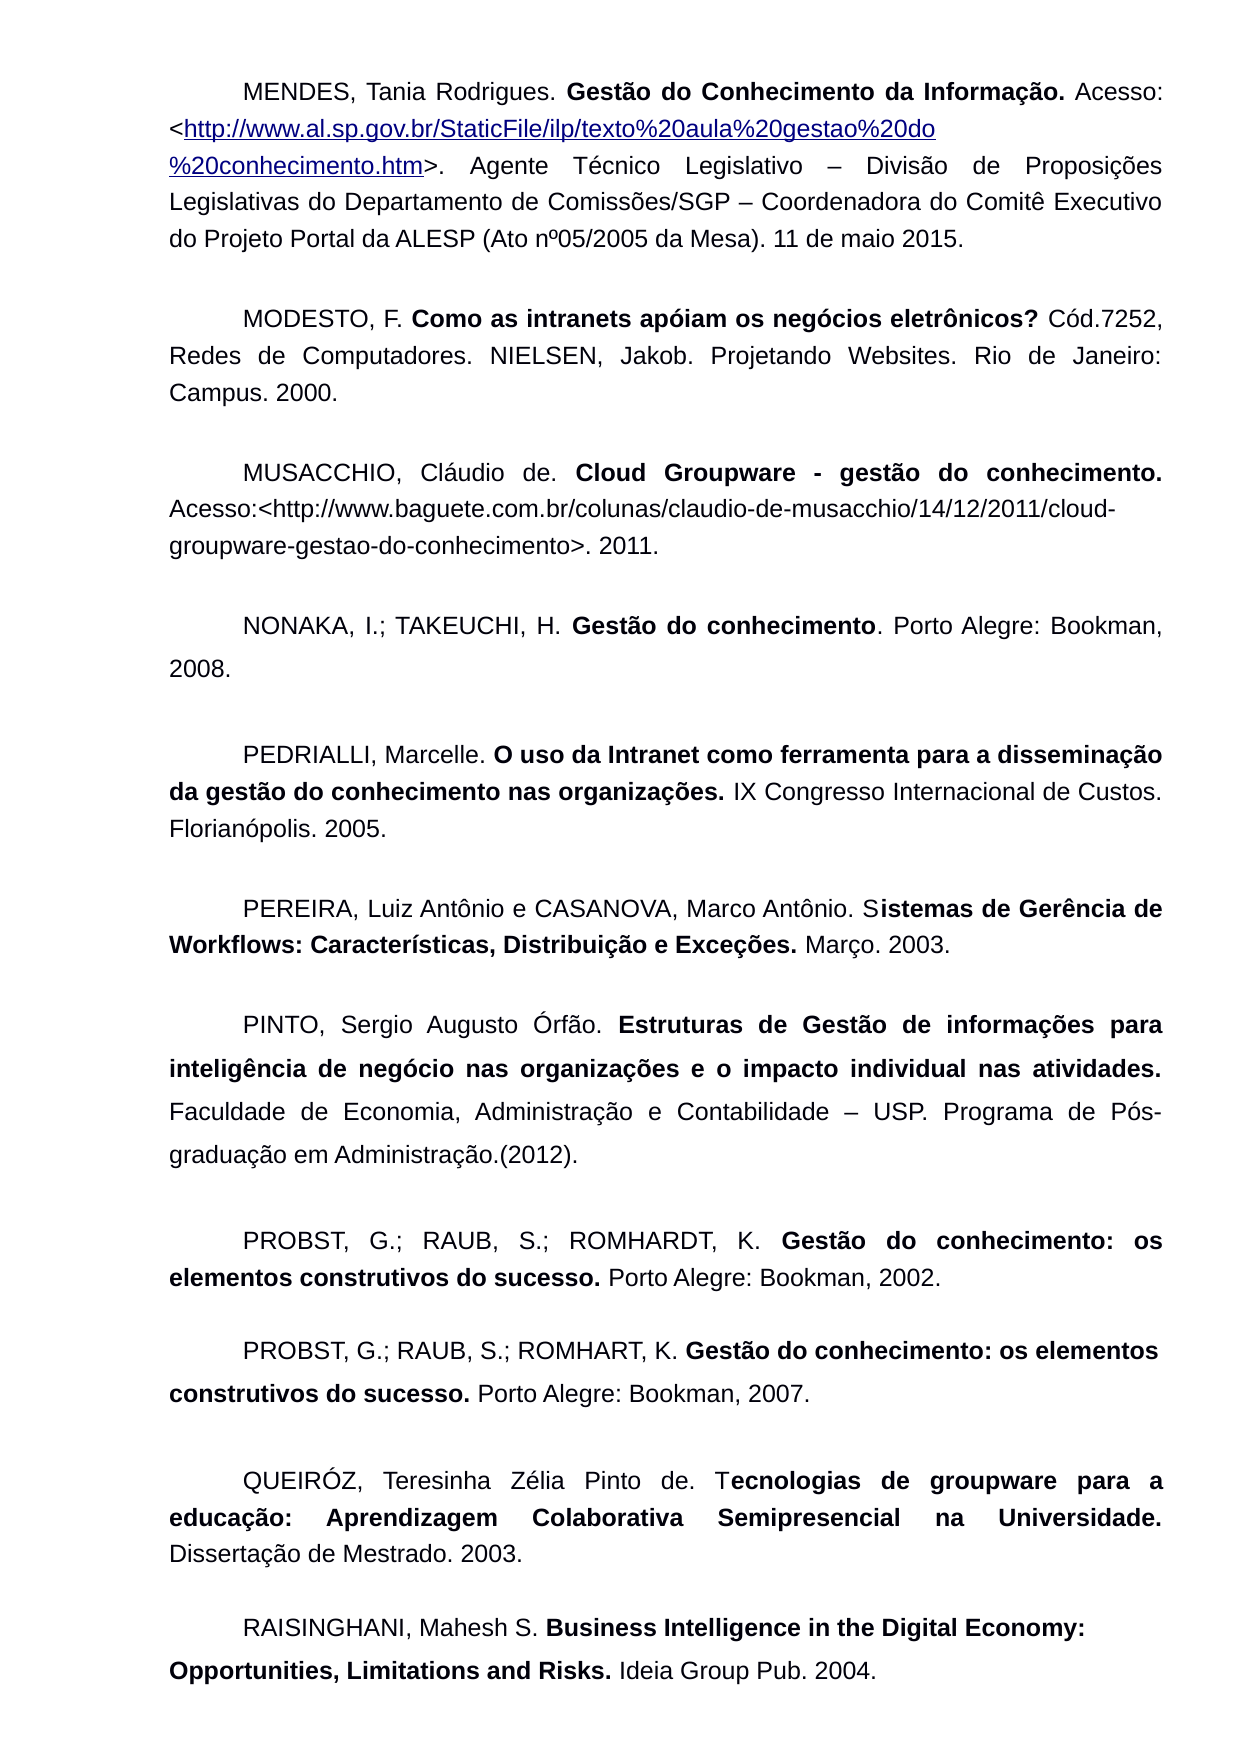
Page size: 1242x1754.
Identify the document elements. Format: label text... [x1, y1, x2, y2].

text MUSACCHIO, Cláudio de. Cloud Groupware - gestão do conhecimento. Acesso:<http://www.baguete.com.br/colunas/claudio-de-musacchio/14/12/2011/cloud-groupware-gestao-do-conhecimento>. 2011. [169, 457, 1163, 560]
text PROBST, G.; RAUB, S.; ROMHARDT, K. Gestão do conhecimento: os elementos construtivos do sucesso. Porto Alegre: Bookman, 2002. [169, 1226, 1163, 1292]
text RAISINGHANI, Mahesh S. Business Intelligence in the Digital Economy: Opportunities, Limitations and Risks. Ideia Group Pub. 2004. [169, 1613, 1163, 1685]
text PEDRIALLI, Marcelle. O uso da Intranet como ferramenta para a disseminação da gestão do conhecimento nas organizações. IX Congresso Internacional de Custos. Florianópolis. 2005. [169, 740, 1163, 843]
text PINTO, Sergio Augusto Órfão. Estruturas de Gestão de informações para inteligência de negócio nas organizações e o impacto individual nas atividades. Faculdade de Economia, Administração e Contabilidade – USP. Programa de Pós-graduação em Administração.(2012). [169, 1010, 1163, 1168]
text PEREIRA, Luiz Antônio e CASANOVA, Marco Antônio. Sistemas de Gerência de Workflows: Características, Distribuição e Exceções. Março. 2003. [169, 894, 1163, 959]
text QUEIRÓZ, Teresinha Zélia Pinto de. Tecnologias de groupware para a educação: Aprendizagem Colaborativa Semipresencial na Universidade. Dissertação de Mestrado. 2003. [169, 1466, 1163, 1568]
text MODESTO, F. Como as intranets apóiam os negócios eletrônicos? Cód.7252, Redes de Computadores. NIELSEN, Jakob. Projetando Websites. Rio de Janeiro: Campus. 2000. [169, 304, 1163, 406]
text PROBST, G.; RAUB, S.; ROMHART, K. Gestão do conhecimento: os elementos construtivos do sucesso. Porto Alegre: Bookman, 2007. [169, 1336, 1163, 1408]
text NONAKA, I.; TAKEUCHI, H. Gestão do conhecimento. Porto Alegre: Bookman, 2008. [169, 611, 1163, 683]
text MENDES, Tania Rodrigues. Gestão do Conhecimento da Informação. Acesso: <http://www.al.sp.gov.br/StaticFile/ilp/texto%20aula%20gestao%20do%20conhecimento.htm>. Agente Técnico Legislativo – Divisão de Proposições Legislativas do Departamento de Comissões/SGP – Coordenadora do Comitê Executivo do Projeto Portal da ALESP (Ato nº05/2005 da Mesa). 11 de maio 2015. [169, 77, 1163, 253]
